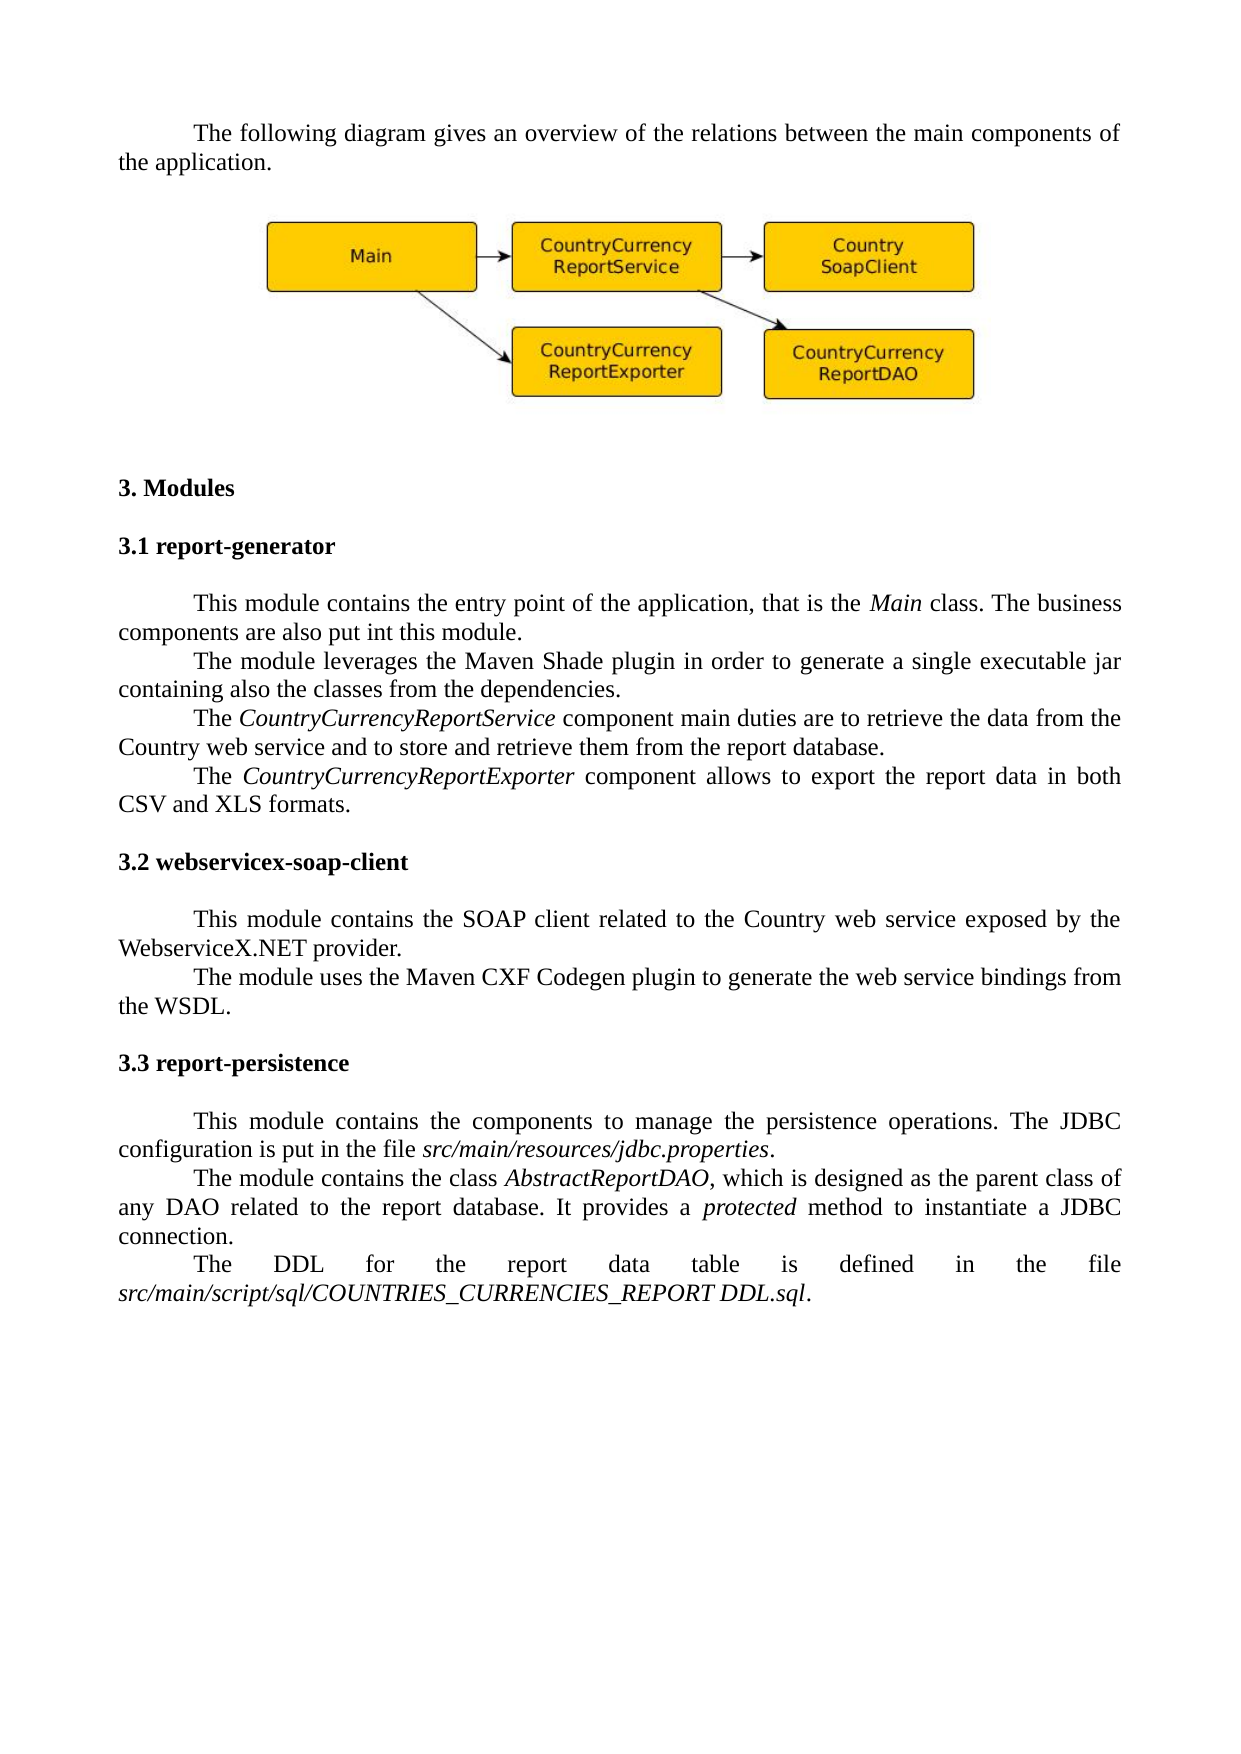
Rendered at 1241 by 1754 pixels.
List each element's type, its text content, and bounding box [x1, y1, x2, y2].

text 3.2 webservicex-soap-client [118, 847, 1122, 876]
text 3.3 report-persistence [118, 1048, 1122, 1077]
text 3. Modules [118, 473, 1122, 502]
text The DDL for the report data table is defined in the file src/main/script/sql/COUNTRIES_CURRENCIES_REPORT DDL.sql. [118, 1249, 1122, 1307]
text The module uses the Maven CXF Codegen plugin to generate the web service bindings from the WSDL. [118, 962, 1122, 1019]
text This module contains the entry point of the application, that is the Main class. The business components are also put int this module. [118, 588, 1122, 646]
text The module leverages the Maven Shade plugin in order to generate a single executable jar containing also the classes from the dependencies. [118, 646, 1122, 703]
text The following diagram gives an overview of the relations between the main components of the application. [118, 118, 1122, 176]
text The module contains the class AbstractReportDAO, which is designed as the parent class of any DAO related to the report database. It provides a protected method to instantiate a JDBC connection. [118, 1163, 1122, 1249]
text The CountryCurrencyReportExporter component allows to export the report data in both CSV and XLS formats. [118, 761, 1122, 818]
picture [249, 204, 991, 416]
text 3.1 report-generator [118, 531, 1122, 559]
text This module contains the components to manage the persistence operations. The JDBC configuration is put in the file src/main/resources/jdbc.properties. [118, 1106, 1122, 1163]
text The CountryCurrencyReportService component main duties are to retrieve the data from the Country web service and to store and retrieve them from the report database. [118, 703, 1122, 761]
text This module contains the SOAP client related to the Country web service exposed by the WebserviceX.NET provider. [118, 904, 1122, 962]
